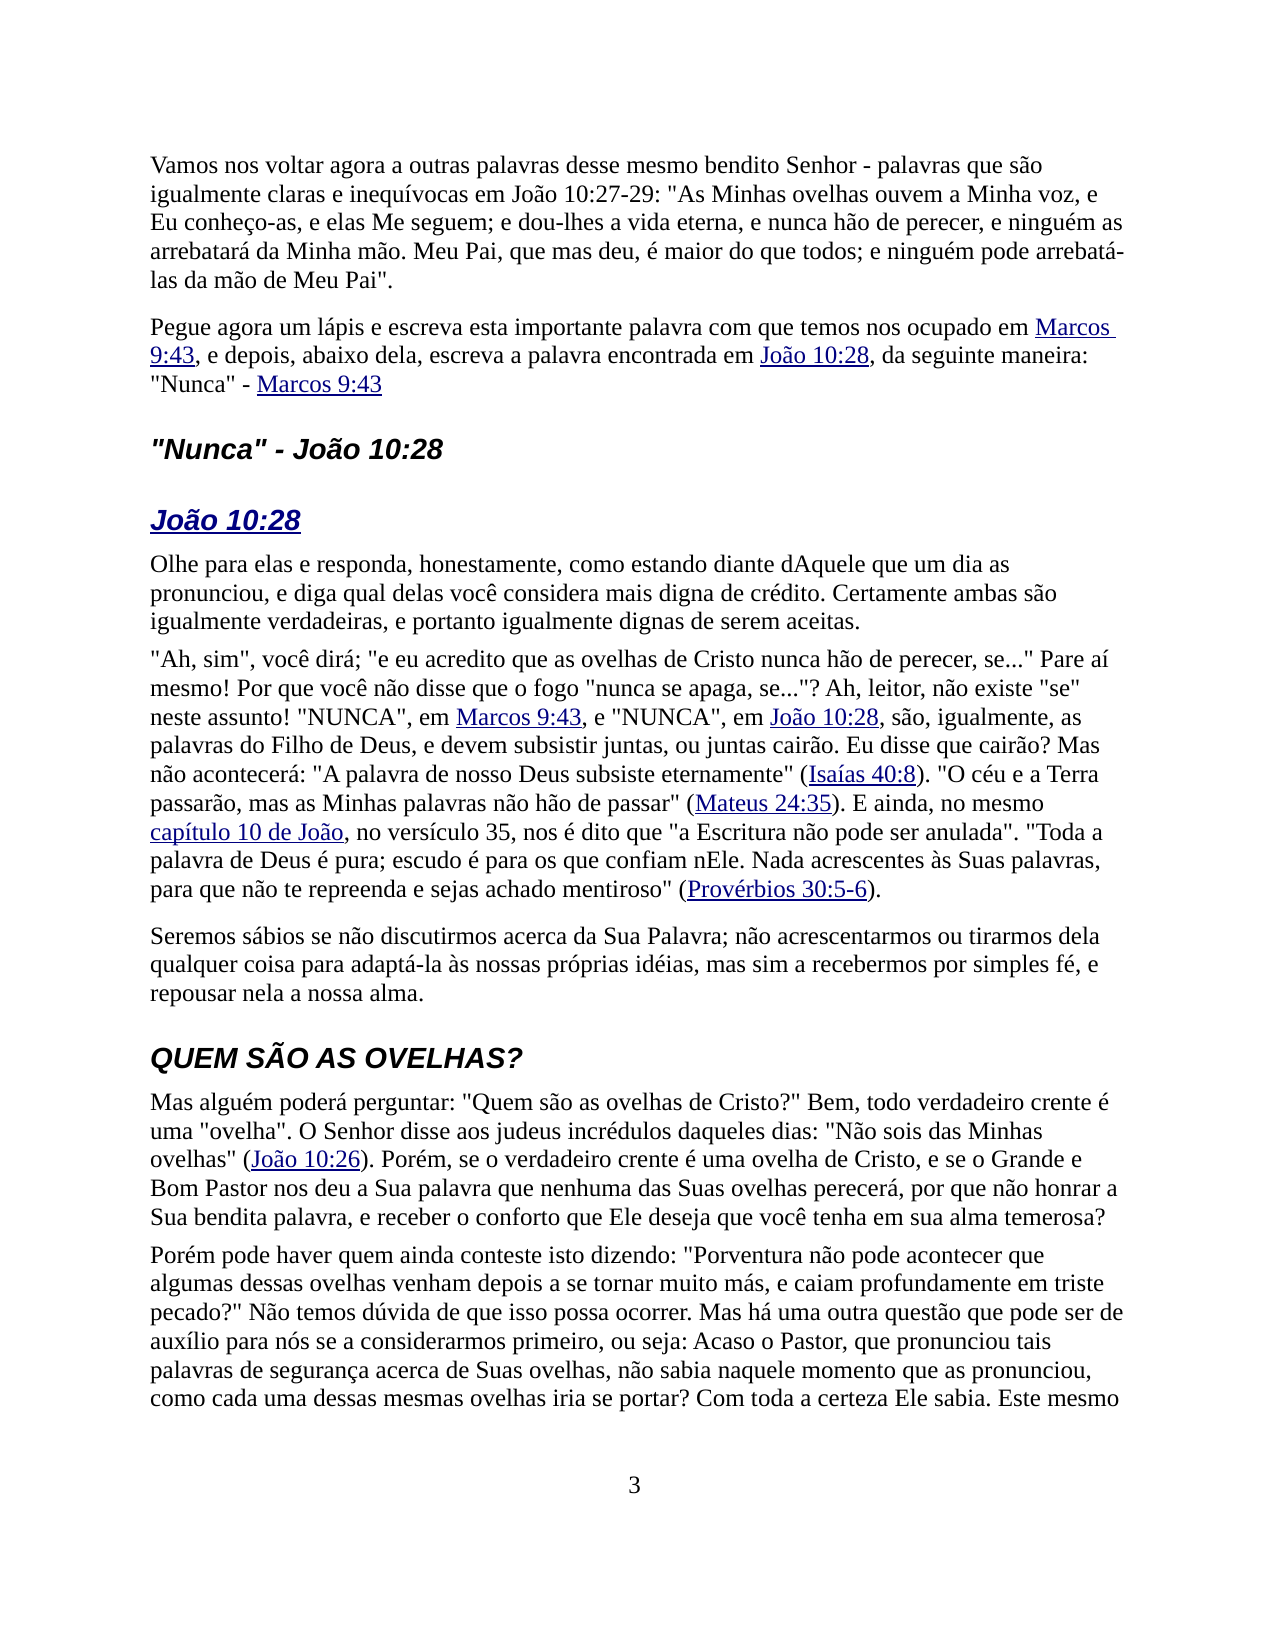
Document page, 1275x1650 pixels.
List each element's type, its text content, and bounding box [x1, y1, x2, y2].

text Pegue agora um lápis e escreva esta importante palavra com que temos nos ocupado em Marcos 9:43, e depois, abaixo dela, escreva a palavra encontrada em João 10:28, da seguinte maneira: "Nunca" - Marcos 9:43 [150, 312, 1125, 398]
subtitle João 10:28 [150, 503, 1125, 536]
text Vamos nos voltar agora a outras palavras desse mesmo bendito Senhor - palavras que são igualmente claras e inequívocas em João 10:27-29: "As Minhas ovelhas ouvem a Minha voz, e Eu conheço-as, e elas Me seguem; e dou-lhes a vida eterna, e nunca hão de perecer, e ninguém as arrebatará da Minha mão. Meu Pai, que mas deu, é maior do que todos; e ninguém pode arrebatá-las da mão de Meu Pai". [150, 150, 1125, 294]
text Olhe para elas e responda, honestamente, como estando diante dAquele que um dia as pronunciou, e diga qual delas você considera mais digna de crédito. Certamente ambas são igualmente verdadeiras, e portanto igualmente dignas de serem aceitas. [150, 549, 1125, 635]
subtitle QUEM SÃO AS OVELHAS? [150, 1041, 1125, 1074]
text Seremos sábios se não discutirmos acerca da Sua Palavra; não acrescentarmos ou tirarmos dela qualquer coisa para adaptá-la às nossas próprias idéias, mas sim a recebermos por simples fé, e repousar nela a nossa alma. [150, 921, 1125, 1007]
text Porém pode haver quem ainda conteste isto dizendo: "Porventura não pode acontecer que algumas dessas ovelhas venham depois a se tornar muito más, e caiam profundamente em triste pecado?" Não temos dúvida de que isso possa ocorrer. Mas há uma outra questão que pode ser de auxílio para nós se a considerarmos primeiro, ou seja: Acaso o Pastor, que pronunciou tais palavras de segurança acerca de Suas ovelhas, não sabia naquele momento que as pronunciou, como cada uma dessas mesmas ovelhas iria se portar? Com toda a certeza Ele sabia. Este mesmo [150, 1240, 1125, 1412]
subtitle "Nunca" - João 10:28 [150, 432, 1125, 465]
text Mas alguém poderá perguntar: "Quem são as ovelhas de Cristo?" Bem, todo verdadeiro crente é uma "ovelha". O Senhor disse aos judeus incrédulos daqueles dias: "Não sois das Minhas ovelhas" (João 10:26). Porém, se o verdadeiro crente é uma ovelha de Cristo, e se o Grande e Bom Pastor nos deu a Sua palavra que nenhuma das Suas ovelhas perecerá, por que não honrar a Sua bendita palavra, e receber o conforto que Ele deseja que você tenha em sua alma temerosa? [150, 1087, 1125, 1231]
text "Ah, sim", você dirá; "e eu acredito que as ovelhas de Cristo nunca hão de perecer, se..." Pare aí mesmo! Por que você não disse que o fogo "nunca se apaga, se..."? Ah, leitor, não existe "se" neste assunto! "NUNCA", em Marcos 9:43, e "NUNCA", em João 10:28, são, igualmente, as palavras do Filho de Deus, e devem subsistir juntas, ou juntas cairão. Eu disse que cairão? Mas não acontecerá: "A palavra de nosso Deus subsiste eternamente" (Isaías 40:8). "O céu e a Terra passarão, mas as Minhas palavras não hão de passar" (Mateus 24:35). E ainda, no mesmo capítulo 10 de João, no versículo 35, nos é dito que "a Escritura não pode ser anulada". "Toda a palavra de Deus é pura; escudo é para os que confiam nEle. Nada acrescentes às Suas palavras, para que não te repreenda e sejas achado mentiroso" (Provérbios 30:5-6). [150, 644, 1125, 903]
